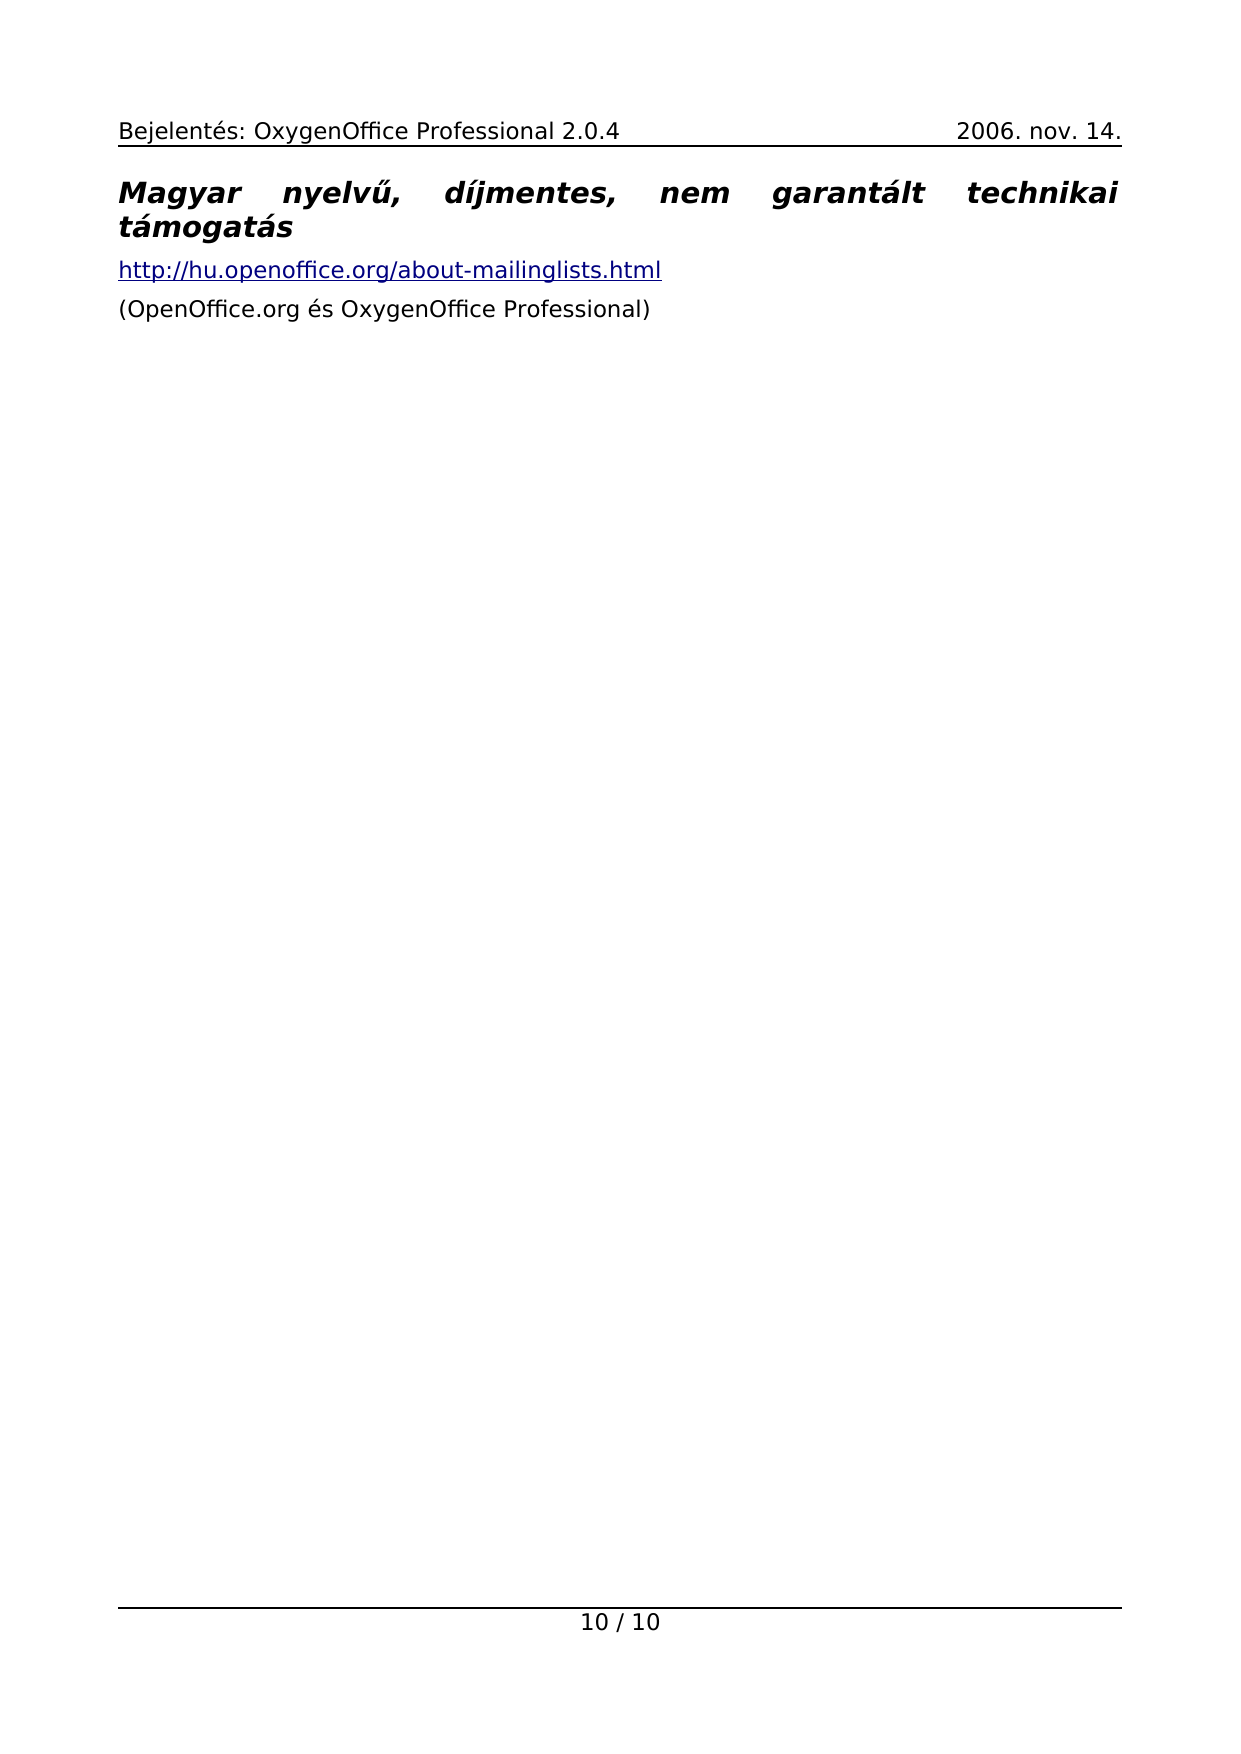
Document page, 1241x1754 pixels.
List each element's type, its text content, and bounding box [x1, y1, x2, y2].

text (OpenOffice.org és OxygenOffice Professional) [118, 296, 1122, 323]
text http://hu.openoffice.org/about-mailinglists.html [118, 257, 1122, 283]
subtitle Magyar nyelvű, díjmentes, nem garantált technikai támogatás [118, 176, 1122, 244]
